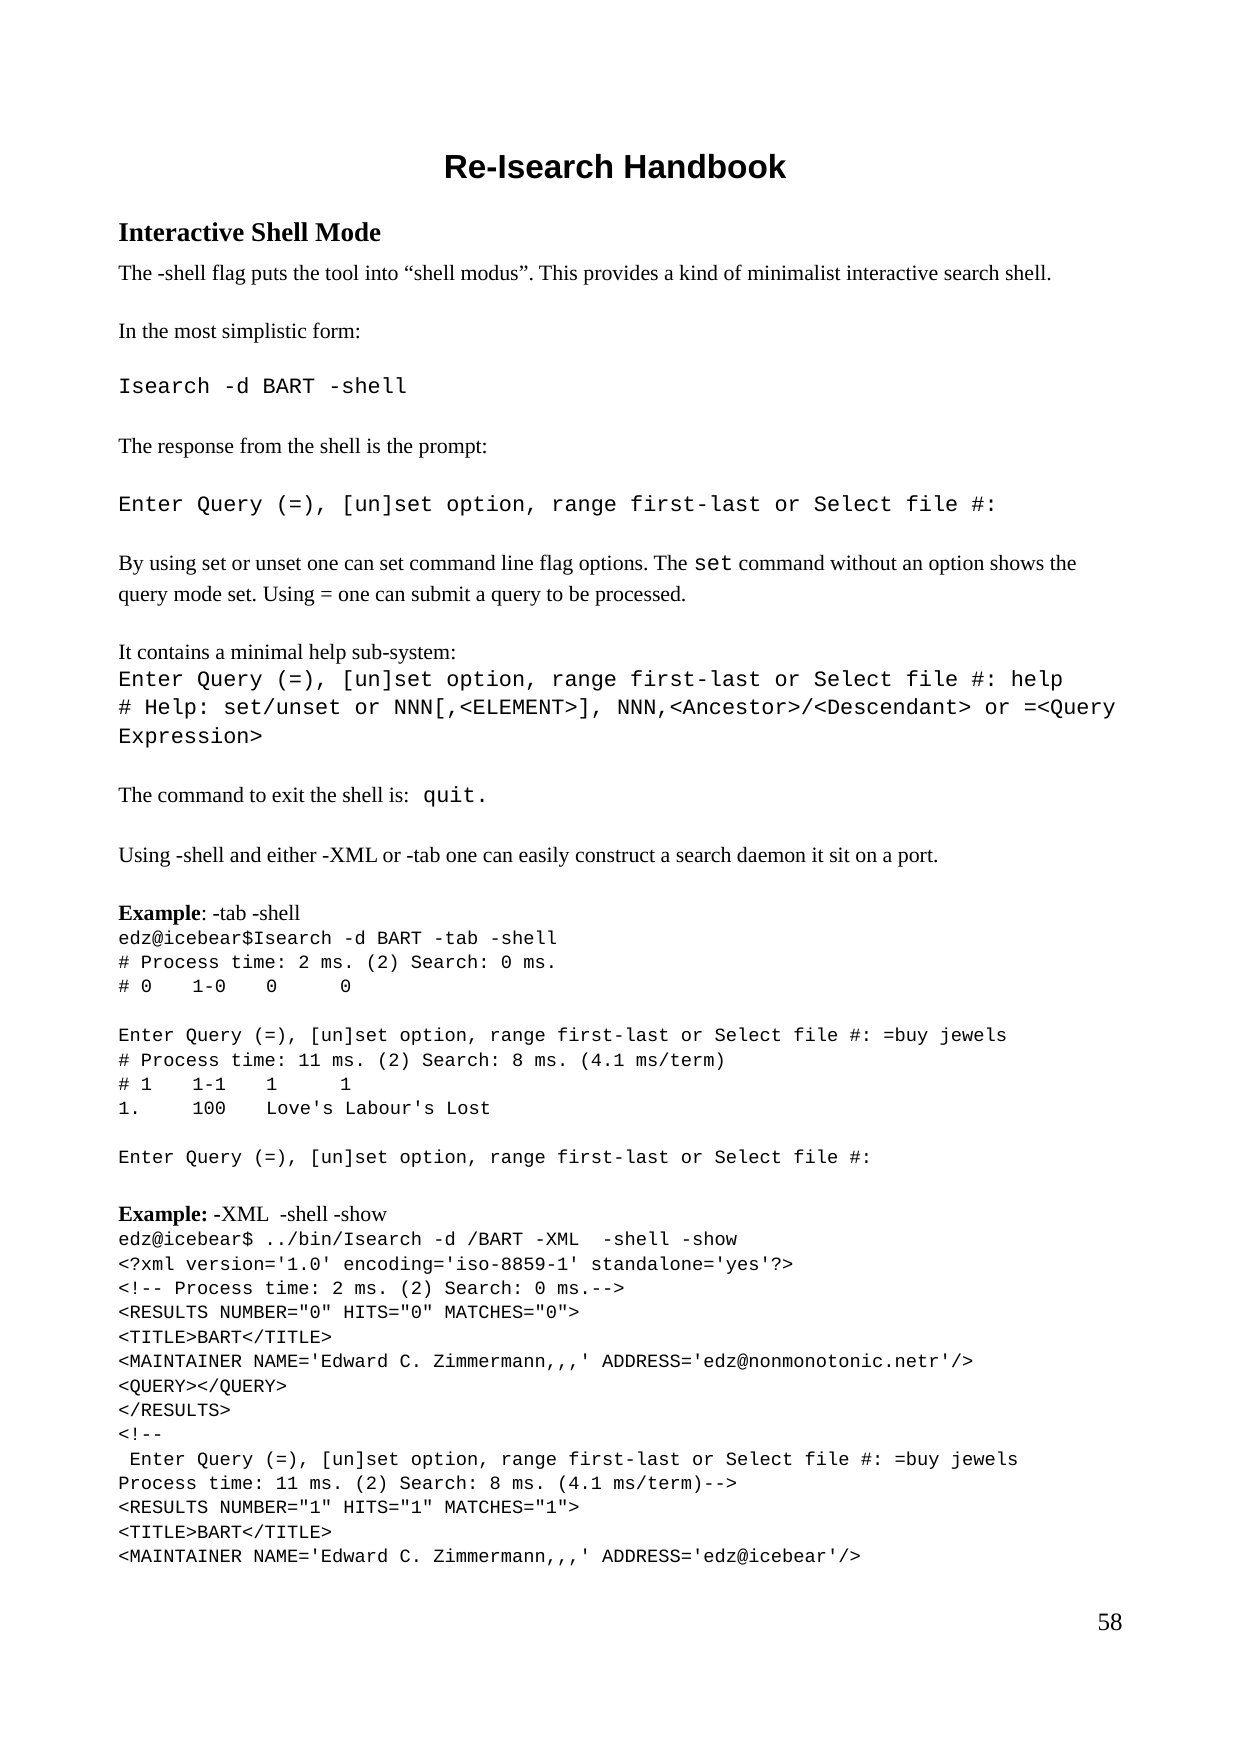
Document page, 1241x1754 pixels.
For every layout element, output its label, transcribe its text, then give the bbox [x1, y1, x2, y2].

text The -shell flag puts the tool into “shell modus”. This provides a kind of minimalist interactive search shell. [118, 260, 1122, 285]
text <TITLE>BART</TITLE> [118, 1523, 1122, 1544]
text <!-- [118, 1425, 1122, 1446]
text Enter Query (=), [un]set option, range first-last or Select file #: =buy jewels [118, 1449, 1122, 1471]
text <?xml version='1.0' encoding='iso-8859-1' standalone='yes'?> [118, 1254, 1122, 1276]
text <RESULTS NUMBER="0" HITS="0" MATCHES="0"> [118, 1303, 1122, 1324]
text Process time: 11 ms. (2) Search: 8 ms. (4.1 ms/term)--> [118, 1474, 1122, 1495]
text <RESULTS NUMBER="1" HITS="1" MATCHES="1"> [118, 1498, 1122, 1519]
text # 0 1-0 0 0 [118, 977, 1122, 998]
text <!-- Process time: 2 ms. (2) Search: 0 ms.--> [118, 1279, 1122, 1300]
text # Help: set/unset or NNN[,<ELEMENT>], NNN,<Ancestor>/<Descendant> or =<Query Expression> [118, 696, 1122, 750]
text # Process time: 2 ms. (2) Search: 0 ms. [118, 953, 1122, 974]
text Enter Query (=), [un]set option, range first-last or Select file #: =buy jewels [118, 1026, 1122, 1047]
text edz@icebear$ ../bin/Isearch -d /BART -XML -shell -show [118, 1230, 1122, 1251]
text Example: -tab -shell [118, 899, 1122, 925]
text In the most simplistic form: [118, 318, 1122, 343]
text By using set or unset one can set command line flag options. The set command without an option shows the query mode set. Using = one can submit a query to be processed. [118, 550, 1122, 606]
text <TITLE>BART</TITLE> [118, 1328, 1122, 1349]
text 1. 100 Love's Labour's Lost [118, 1099, 1122, 1120]
text Isearch -d BART -shell [118, 376, 1122, 401]
subtitle Interactive Shell Mode [118, 216, 1122, 247]
text Enter Query (=), [un]set option, range first-last or Select file #: [118, 1148, 1122, 1169]
text It contains a minimal help sub-system: [118, 639, 1122, 664]
text The command to exit the shell is: quit. [118, 782, 1122, 809]
text # 1 1-1 1 1 [118, 1075, 1122, 1096]
text <MAINTAINER NAME='Edward C. Zimmermann,,,' ADDRESS='edz@icebear'/> [118, 1547, 1122, 1568]
text Example: -XML -shell -show [118, 1201, 1122, 1226]
text <QUERY></QUERY> [118, 1376, 1122, 1398]
text <MAINTAINER NAME='Edward C. Zimmermann,,,' ADDRESS='edz@nonmonotonic.netr'/> [118, 1352, 1122, 1373]
text </RESULTS> [118, 1401, 1122, 1422]
text The response from the shell is the prompt: [118, 433, 1122, 458]
text Using -shell and either -XML or -tab one can easily construct a search daemon it sit on a port. [118, 842, 1122, 867]
text Enter Query (=), [un]set option, range first-last or Select file #: help [118, 668, 1122, 693]
text edz@icebear$Isearch -d BART -tab -shell [118, 928, 1122, 950]
text # Process time: 11 ms. (2) Search: 8 ms. (4.1 ms/term) [118, 1050, 1122, 1072]
text Enter Query (=), [un]set option, range first-last or Select file #: [118, 491, 1122, 517]
